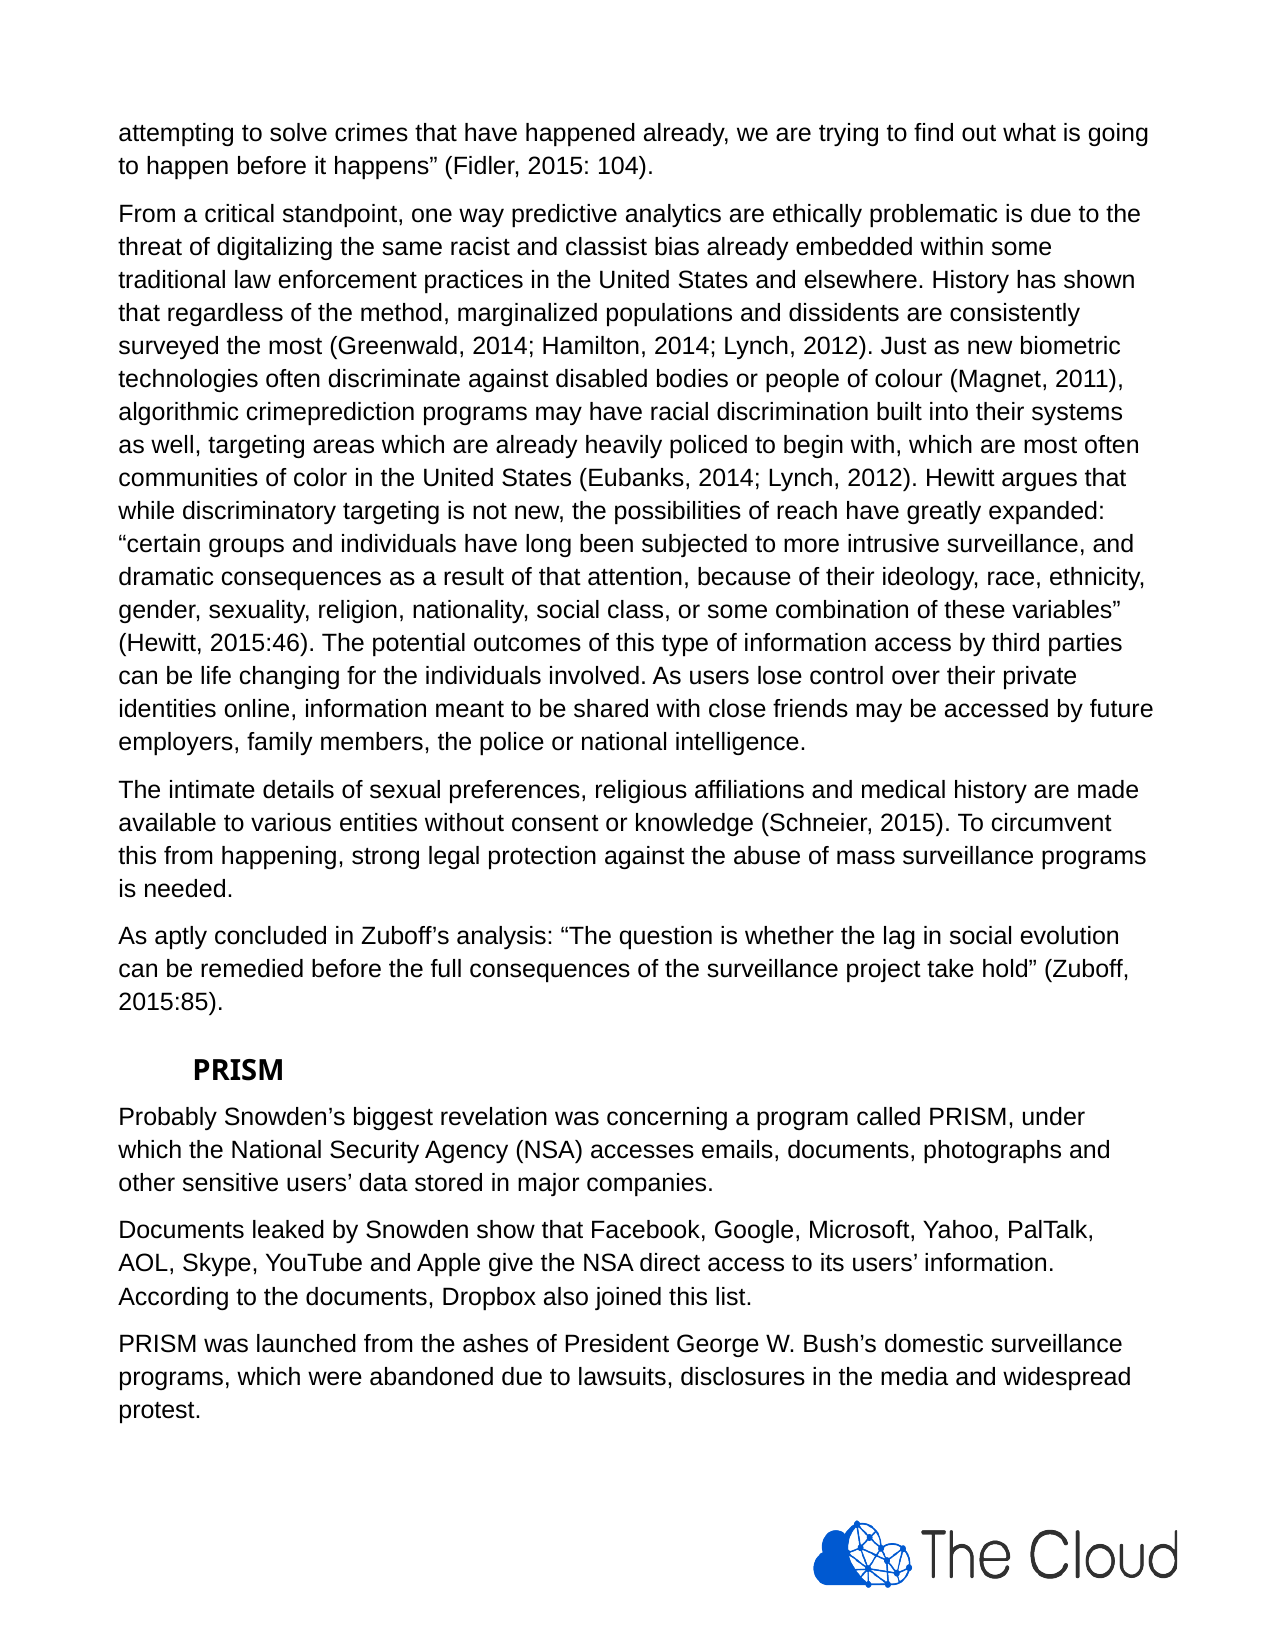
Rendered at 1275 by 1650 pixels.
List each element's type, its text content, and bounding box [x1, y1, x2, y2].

text attempting to solve crimes that have happened already, we are trying to find out what is going to happen before it happens” (Fidler, 2015: 104). [118, 118, 1157, 180]
text Probably Snowden’s biggest revelation was concerning a program called PRISM, under which the National Security Agency (NSA) accesses emails, documents, photographs and other sensitive users’ data stored in major companies. [118, 1102, 1157, 1197]
picture [813, 1520, 1178, 1588]
text Documents leaked by Snowden show that Facebook, Google, Microsoft, Yahoo, PalTalk, AOL, Skype, YouTube and Apple give the NSA direct access to its users’ information. According to the documents, Dropbox also joined this list. [118, 1215, 1157, 1310]
text The intimate details of sexual preferences, religious affiliations and medical history are made available to various entities without consent or knowledge (Schneier, 2015). To circumvent this from happening, strong legal protection against the abuse of mass surveillance programs is needed. [118, 775, 1157, 902]
text PRISM was launched from the ashes of President George W. Bush’s domestic surveillance programs, which were abandoned due to lawsuits, disclosures in the media and widespread protest. [118, 1329, 1157, 1424]
text As aptly concluded in Zuboff’s analysis: “The question is whether the lag in social evolution can be remedied before the full consequences of the surveillance project take hold” (Zuboff, 2015:85). [118, 921, 1157, 1016]
text From a critical standpoint, one way predictive analytics are ethically problematic is due to the threat of digitalizing the same racist and classist bias already embedded within some traditional law enforcement practices in the United States and elsewhere. History has shown that regardless of the method, marginalized populations and dissidents are consistently surveyed the most (Greenwald, 2014; Hamilton, 2014; Lynch, 2012). Just as new biometric technologies often discriminate against disabled bodies or people of colour (Magnet, 2011), algorithmic crimeprediction programs may have racial discrimination built into their systems as well, targeting areas which are already heavily policed to begin with, which are most often communities of color in the United States (Eubanks, 2014; Lynch, 2012). Hewitt argues that while discriminatory targeting is not new, the possibilities of reach have greatly expanded: “certain groups and individuals have long been subjected to more intrusive surveillance, and dramatic consequences as a result of that attention, because of their ideology, race, ethnicity, gender, sexuality, religion, nationality, social class, or some combination of these variables” (Hewitt, 2015:46). The potential outcomes of this type of information access by third parties can be life changing for the individuals involved. As users lose control over their private identities online, information meant to be shared with close friends may be accessed by future employers, family members, the police or national intelligence. [118, 199, 1157, 756]
subtitle PRISM [118, 1049, 1157, 1089]
